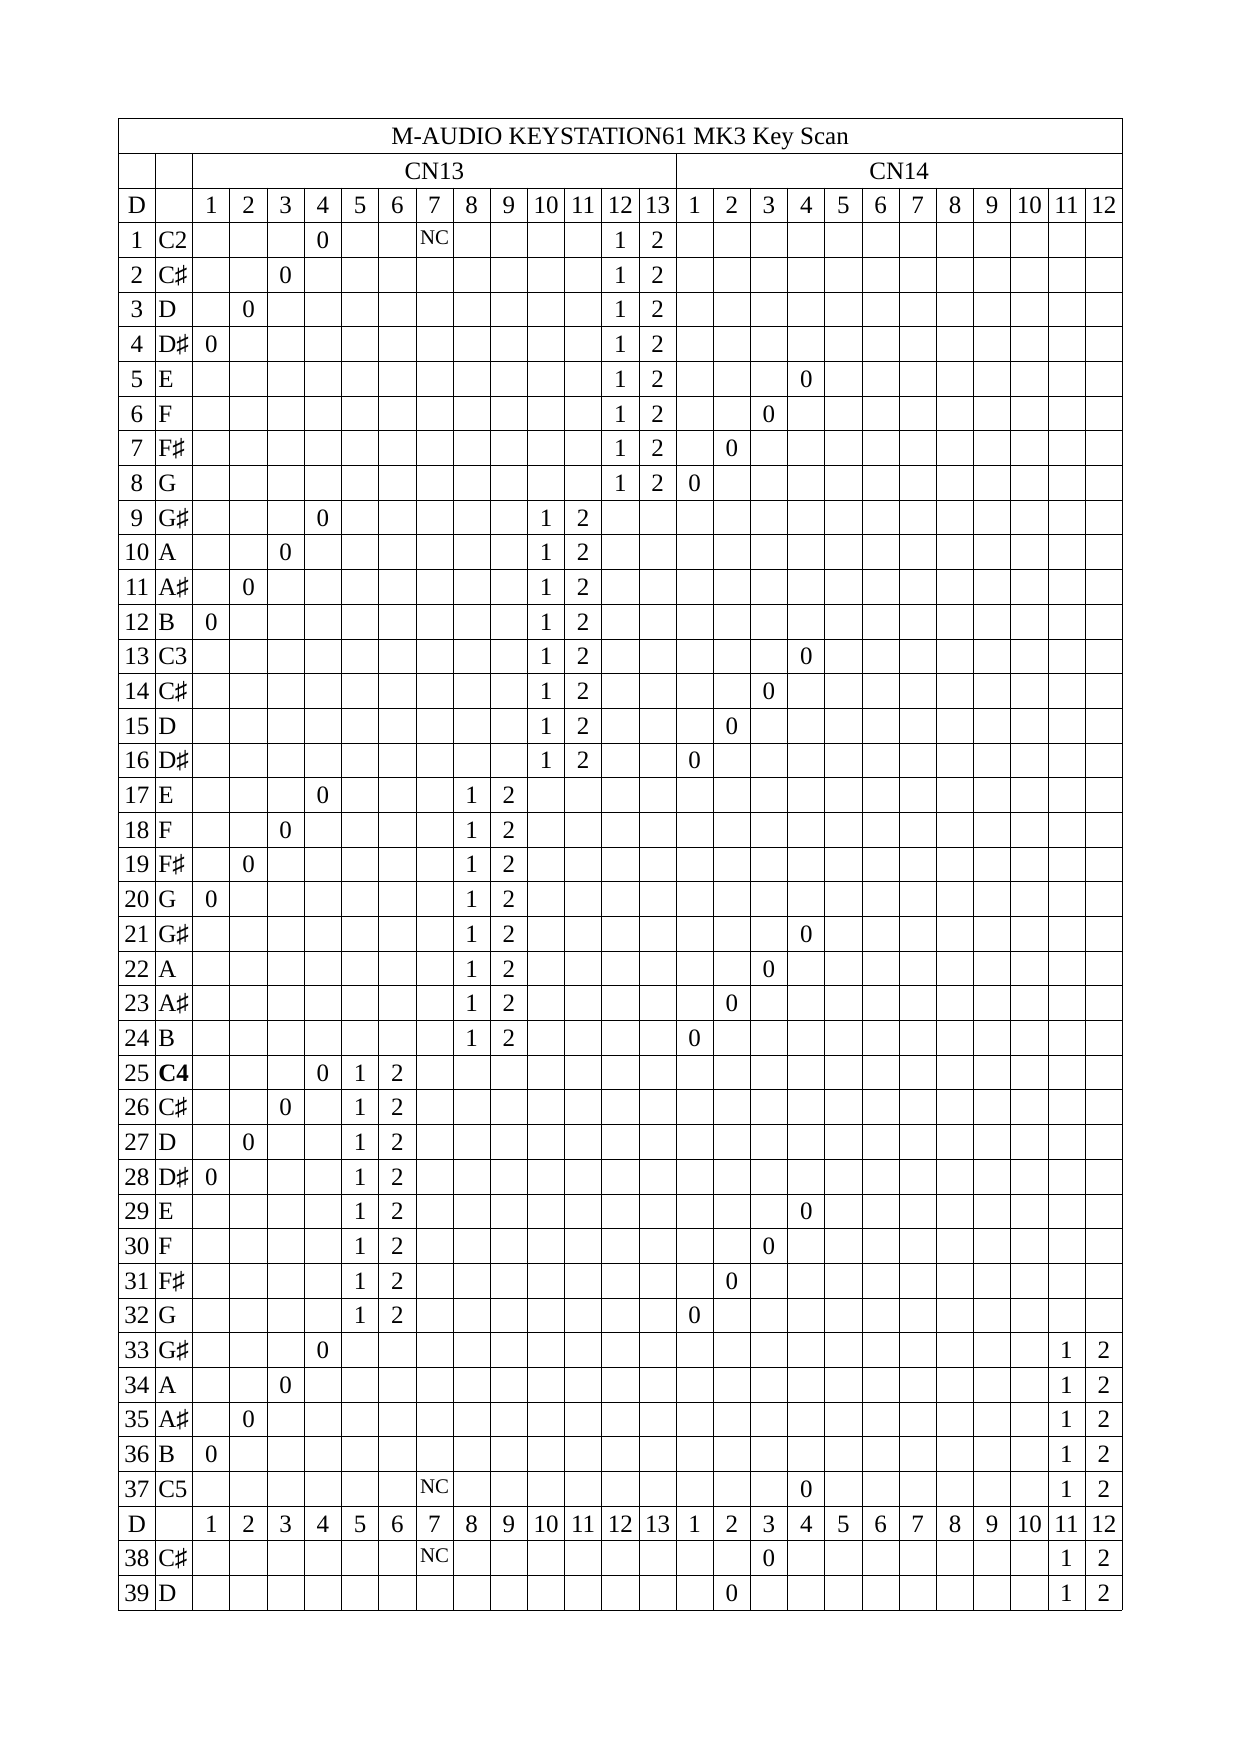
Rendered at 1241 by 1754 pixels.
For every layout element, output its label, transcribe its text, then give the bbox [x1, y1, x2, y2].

table_cell [1011, 1090, 1048, 1124]
table_cell 5 [342, 189, 378, 222]
table_cell [1086, 1264, 1122, 1297]
table_cell [602, 952, 639, 985]
table_cell [751, 1299, 787, 1332]
table_cell [825, 605, 862, 638]
table_cell 24 [119, 1021, 155, 1055]
table_cell [1086, 744, 1122, 777]
table_cell [974, 952, 1010, 985]
table_cell 25 [119, 1056, 155, 1089]
table_cell C♯ [156, 674, 192, 708]
table_cell [900, 1229, 936, 1263]
table_cell [974, 917, 1010, 951]
table_cell [491, 640, 527, 673]
table_cell [602, 501, 639, 534]
table_cell [788, 1090, 824, 1124]
table_cell [491, 744, 527, 777]
table_cell [825, 1368, 862, 1402]
table_cell [677, 848, 713, 881]
table_cell [305, 917, 341, 951]
table_cell [1086, 1125, 1122, 1159]
table_cell [937, 535, 973, 569]
table_cell [1049, 327, 1085, 361]
table_cell 2 [119, 258, 155, 292]
table_cell [379, 1541, 416, 1575]
table_cell [230, 258, 267, 292]
table_cell 11 [1049, 1507, 1085, 1540]
table_cell 26 [119, 1090, 155, 1124]
table_cell G♯ [156, 501, 192, 534]
table_cell [714, 744, 750, 777]
table_cell [900, 709, 936, 742]
table_cell [528, 397, 564, 430]
table_cell [454, 1541, 490, 1575]
table_cell [193, 1021, 229, 1055]
table_cell [714, 327, 750, 361]
table_cell [640, 1056, 676, 1089]
table_cell [677, 605, 713, 638]
table_cell 6 [863, 189, 899, 222]
table_cell [342, 813, 378, 847]
table_cell [491, 223, 527, 257]
table_cell [863, 1056, 899, 1089]
table_cell [788, 1299, 824, 1332]
table_cell [305, 813, 341, 847]
table_cell [640, 1195, 676, 1228]
table_cell [751, 1403, 787, 1436]
table_cell 2 [640, 258, 676, 292]
table_cell [974, 1576, 1010, 1610]
table_cell [974, 1333, 1010, 1367]
table_cell [454, 1437, 490, 1471]
table_cell [677, 952, 713, 985]
table_cell [825, 1160, 862, 1193]
table_cell [417, 986, 453, 1020]
table_cell [677, 813, 713, 847]
table_cell 32 [119, 1299, 155, 1332]
table_cell [825, 709, 862, 742]
table_cell 10 [1011, 1507, 1048, 1540]
table_cell [900, 223, 936, 257]
table_cell [417, 1576, 453, 1610]
table_cell 7 [119, 431, 155, 465]
table_cell [751, 501, 787, 534]
table_cell [602, 570, 639, 604]
table_cell [640, 1021, 676, 1055]
table_cell F [156, 397, 192, 430]
table_cell [565, 362, 601, 396]
table_cell [788, 605, 824, 638]
table_cell 38 [119, 1541, 155, 1575]
table_cell [417, 605, 453, 638]
table_cell 2 [1086, 1333, 1122, 1367]
table_cell [714, 778, 750, 812]
table_cell [565, 952, 601, 985]
table_cell [1049, 1125, 1085, 1159]
table_cell G [156, 1299, 192, 1332]
table_cell 1 [454, 986, 490, 1020]
table_cell [1049, 1090, 1085, 1124]
table_cell [528, 1160, 564, 1193]
table_cell [342, 1472, 378, 1506]
table_cell 2 [1086, 1368, 1122, 1402]
table_cell [528, 362, 564, 396]
table_cell [640, 882, 676, 916]
table_cell [863, 362, 899, 396]
table_cell [937, 1437, 973, 1471]
table_cell [305, 1437, 341, 1471]
table_cell 6 [379, 1507, 416, 1540]
table_cell 30 [119, 1229, 155, 1263]
table_cell C♯ [156, 258, 192, 292]
table_cell [1086, 1195, 1122, 1228]
table_cell [230, 1160, 267, 1193]
table_cell [677, 431, 713, 465]
table_cell [900, 744, 936, 777]
table_cell [193, 223, 229, 257]
table_cell 4 [119, 327, 155, 361]
table_cell 0 [751, 1541, 787, 1575]
table_cell [454, 674, 490, 708]
table_cell [528, 1056, 564, 1089]
table_cell [454, 258, 490, 292]
table_cell [565, 1472, 601, 1506]
table_cell [751, 744, 787, 777]
table_cell [714, 1403, 750, 1436]
table_cell [305, 848, 341, 881]
table_cell 2 [640, 466, 676, 500]
table_cell [230, 986, 267, 1020]
table_cell [640, 917, 676, 951]
table_cell [156, 189, 192, 222]
table_cell [863, 1299, 899, 1332]
table_cell [751, 1160, 787, 1193]
table_cell [677, 327, 713, 361]
table_cell 1 [1049, 1403, 1085, 1436]
table_cell [417, 917, 453, 951]
table_cell [974, 709, 1010, 742]
table_cell [565, 293, 601, 326]
table_cell [305, 986, 341, 1020]
table_cell [491, 1264, 527, 1297]
table_cell [640, 1368, 676, 1402]
table_cell [454, 640, 490, 673]
table_cell 1 [342, 1090, 378, 1124]
table_cell [528, 1195, 564, 1228]
table_cell [974, 744, 1010, 777]
table_cell 0 [714, 431, 750, 465]
table_cell [230, 709, 267, 742]
table_cell [230, 1333, 267, 1367]
table_cell [751, 1195, 787, 1228]
table_cell 2 [491, 813, 527, 847]
table_cell [1086, 778, 1122, 812]
table_cell [268, 778, 304, 812]
table_cell [230, 1090, 267, 1124]
table_cell [342, 1021, 378, 1055]
table_cell [788, 952, 824, 985]
table_cell [1049, 1021, 1085, 1055]
table_cell [751, 1368, 787, 1402]
table_cell [863, 1541, 899, 1575]
table_cell [491, 674, 527, 708]
table_cell [677, 1403, 713, 1436]
table_cell 2 [714, 1507, 750, 1540]
table_cell 1 [1049, 1368, 1085, 1402]
table_cell 1 [1049, 1437, 1085, 1471]
table_cell [677, 1264, 713, 1297]
table_cell 1 [677, 1507, 713, 1540]
table_cell [1086, 917, 1122, 951]
table_cell [602, 1368, 639, 1402]
table_cell [900, 1090, 936, 1124]
table_cell 0 [268, 258, 304, 292]
table_cell [193, 1333, 229, 1367]
table_cell [379, 1437, 416, 1471]
table_cell 2 [491, 882, 527, 916]
table_cell [640, 709, 676, 742]
table_cell [937, 917, 973, 951]
table_cell [230, 1264, 267, 1297]
table_cell [454, 744, 490, 777]
table_cell [1011, 258, 1048, 292]
table_cell C3 [156, 640, 192, 673]
table_cell [268, 431, 304, 465]
table_cell [193, 1195, 229, 1228]
table_cell 6 [863, 1507, 899, 1540]
table_cell [305, 1472, 341, 1506]
table_cell [417, 674, 453, 708]
table_cell [863, 1160, 899, 1193]
table_cell [640, 1299, 676, 1332]
table_cell [491, 258, 527, 292]
table_cell [1049, 744, 1085, 777]
table_cell [1049, 466, 1085, 500]
table_cell [788, 1333, 824, 1367]
table_cell [1011, 1541, 1048, 1575]
table_cell 20 [119, 882, 155, 916]
table_cell [565, 1229, 601, 1263]
table_cell [900, 1195, 936, 1228]
table_cell 1 [454, 1021, 490, 1055]
table_cell [677, 1541, 713, 1575]
table_cell [268, 501, 304, 534]
table_cell 0 [305, 778, 341, 812]
table_cell [1011, 813, 1048, 847]
table_cell [193, 986, 229, 1020]
table_cell [454, 501, 490, 534]
table_cell [565, 1541, 601, 1575]
table_cell [1011, 986, 1048, 1020]
table_cell [640, 1472, 676, 1506]
table_cell [937, 640, 973, 673]
table_cell [900, 1368, 936, 1402]
table_cell F♯ [156, 848, 192, 881]
table_cell 0 [714, 709, 750, 742]
table_cell 1 [528, 535, 564, 569]
table_cell [491, 535, 527, 569]
table_cell [379, 778, 416, 812]
table_cell [602, 744, 639, 777]
table_cell G [156, 882, 192, 916]
table_cell [565, 778, 601, 812]
table_cell [937, 362, 973, 396]
table_cell [677, 1333, 713, 1367]
table_cell [1049, 293, 1085, 326]
table_cell [974, 1021, 1010, 1055]
table_cell [863, 1333, 899, 1367]
table_cell [305, 1541, 341, 1575]
table_cell [751, 570, 787, 604]
table_cell [454, 1160, 490, 1193]
table_cell [900, 952, 936, 985]
table_cell 1 [454, 848, 490, 881]
table_cell 1 [528, 605, 564, 638]
table_cell [714, 1160, 750, 1193]
table_cell 0 [751, 674, 787, 708]
table_cell [417, 1125, 453, 1159]
table_cell [640, 1264, 676, 1297]
table_cell 9 [491, 189, 527, 222]
table_cell [974, 327, 1010, 361]
table_cell [714, 1541, 750, 1575]
table_cell [379, 744, 416, 777]
table_cell 18 [119, 813, 155, 847]
table_cell [1086, 882, 1122, 916]
table_cell [974, 1541, 1010, 1575]
table_cell [454, 223, 490, 257]
table_cell [937, 1472, 973, 1506]
table_cell [677, 1368, 713, 1402]
table_cell [900, 605, 936, 638]
table_cell [677, 1160, 713, 1193]
table_cell [1049, 570, 1085, 604]
table_cell [305, 466, 341, 500]
table_cell [528, 813, 564, 847]
table_cell [1011, 223, 1048, 257]
table_cell [937, 1125, 973, 1159]
table_cell [937, 327, 973, 361]
table_cell [788, 535, 824, 569]
table_cell [714, 293, 750, 326]
table_cell 10 [1011, 189, 1048, 222]
table_cell 1 [342, 1125, 378, 1159]
table_cell [1011, 744, 1048, 777]
table_cell [528, 1403, 564, 1436]
table_cell [825, 813, 862, 847]
table_cell [491, 570, 527, 604]
table_cell [788, 1576, 824, 1610]
table_cell [900, 1472, 936, 1506]
table_cell [565, 1333, 601, 1367]
table_cell 2 [379, 1125, 416, 1159]
table_cell [379, 1403, 416, 1436]
table_cell [268, 605, 304, 638]
table_cell 0 [193, 1160, 229, 1193]
table_cell F [156, 813, 192, 847]
table_cell [417, 709, 453, 742]
table_cell 0 [268, 1368, 304, 1402]
table_cell [640, 986, 676, 1020]
table_cell 5 [119, 362, 155, 396]
table_cell F [156, 1229, 192, 1263]
table_cell [417, 1333, 453, 1367]
table_cell [602, 1021, 639, 1055]
table_cell [825, 1299, 862, 1332]
table_cell [825, 848, 862, 881]
table_cell [1086, 258, 1122, 292]
table_cell [640, 535, 676, 569]
table_cell [788, 1125, 824, 1159]
table_cell [788, 431, 824, 465]
table_cell 2 [230, 189, 267, 222]
table_cell 1 [602, 397, 639, 430]
table_cell [825, 258, 862, 292]
table_cell [454, 1368, 490, 1402]
table_cell [751, 813, 787, 847]
table_cell [974, 1090, 1010, 1124]
table_cell 31 [119, 1264, 155, 1297]
table_cell [491, 362, 527, 396]
table_cell [1049, 605, 1085, 638]
table_cell [602, 917, 639, 951]
table_cell [1011, 778, 1048, 812]
table_cell [974, 223, 1010, 257]
table_cell 2 [565, 570, 601, 604]
table_cell [863, 778, 899, 812]
table_cell 9 [491, 1507, 527, 1540]
table_cell 15 [119, 709, 155, 742]
table_cell [565, 1125, 601, 1159]
table_cell [677, 778, 713, 812]
table_cell [342, 1333, 378, 1367]
table_cell [900, 1299, 936, 1332]
table_cell [379, 293, 416, 326]
table_cell [230, 1195, 267, 1228]
table_cell [788, 1056, 824, 1089]
table_cell [900, 848, 936, 881]
table_cell [974, 1299, 1010, 1332]
table_cell [417, 778, 453, 812]
table_cell [1011, 1195, 1048, 1228]
table_cell [342, 362, 378, 396]
table_cell 27 [119, 1125, 155, 1159]
table_cell [454, 1229, 490, 1263]
table_cell [305, 1299, 341, 1332]
table_cell [268, 1299, 304, 1332]
table_cell [677, 1195, 713, 1228]
table_cell [863, 1437, 899, 1471]
table_cell [305, 397, 341, 430]
table_cell [268, 1160, 304, 1193]
table_cell [417, 1090, 453, 1124]
table_cell [714, 605, 750, 638]
table_cell [491, 1056, 527, 1089]
table_cell [900, 1403, 936, 1436]
table_cell 1 [602, 362, 639, 396]
table_cell 2 [640, 293, 676, 326]
table_cell [565, 848, 601, 881]
table_cell [119, 154, 155, 187]
table_cell 1 [454, 882, 490, 916]
table_cell [788, 258, 824, 292]
table_cell [305, 1264, 341, 1297]
table_cell [565, 1021, 601, 1055]
table_cell [677, 1437, 713, 1471]
table_cell [454, 1403, 490, 1436]
table_cell [1011, 466, 1048, 500]
table_cell 36 [119, 1437, 155, 1471]
table_cell 1 [602, 258, 639, 292]
table_cell [788, 709, 824, 742]
table_cell [900, 640, 936, 673]
table_cell [677, 674, 713, 708]
table_cell 11 [565, 189, 601, 222]
table_cell 2 [379, 1195, 416, 1228]
table_cell [268, 986, 304, 1020]
table_cell [417, 952, 453, 985]
table_cell [974, 1195, 1010, 1228]
table_cell [565, 258, 601, 292]
table_cell [751, 1056, 787, 1089]
table_cell [900, 293, 936, 326]
table_cell [268, 1333, 304, 1367]
table_cell [900, 397, 936, 430]
table_cell A [156, 535, 192, 569]
table_cell [268, 1229, 304, 1263]
table_cell [900, 1056, 936, 1089]
table_cell [677, 535, 713, 569]
table_cell [1086, 1229, 1122, 1263]
table_cell [305, 1160, 341, 1193]
table_cell [268, 1056, 304, 1089]
table_cell D [156, 1125, 192, 1159]
table_cell [268, 917, 304, 951]
table_cell [788, 1229, 824, 1263]
table_cell [417, 1160, 453, 1193]
table_cell [305, 640, 341, 673]
table_cell [900, 501, 936, 534]
table_cell [379, 674, 416, 708]
table_cell [305, 1195, 341, 1228]
table_cell [268, 952, 304, 985]
table_cell A♯ [156, 1403, 192, 1436]
table_cell [825, 397, 862, 430]
table_cell [1086, 605, 1122, 638]
table_cell 2 [714, 189, 750, 222]
table_cell [677, 1125, 713, 1159]
table_cell [1049, 986, 1085, 1020]
table_cell [788, 778, 824, 812]
table_cell [900, 813, 936, 847]
table_cell [863, 327, 899, 361]
table_cell [379, 431, 416, 465]
table_cell [230, 535, 267, 569]
table_cell B [156, 1021, 192, 1055]
table_cell [1011, 1229, 1048, 1263]
table_cell [342, 1403, 378, 1436]
table_cell 0 [751, 1229, 787, 1263]
table_cell [193, 570, 229, 604]
table_cell [454, 1125, 490, 1159]
table_cell [565, 1576, 601, 1610]
table_cell 10 [528, 1507, 564, 1540]
table_cell [565, 1403, 601, 1436]
table_cell [825, 1125, 862, 1159]
table_cell 0 [230, 848, 267, 881]
table_cell 2 [1086, 1437, 1122, 1471]
table_cell [900, 327, 936, 361]
table_cell [602, 1541, 639, 1575]
table_cell [640, 848, 676, 881]
table_cell [974, 1264, 1010, 1297]
table_cell F♯ [156, 431, 192, 465]
table_cell 1 [454, 952, 490, 985]
table_cell [602, 1403, 639, 1436]
table_cell [454, 293, 490, 326]
table_cell [379, 397, 416, 430]
table_cell [342, 293, 378, 326]
table_cell [193, 709, 229, 742]
table_cell [640, 640, 676, 673]
table_cell [305, 1090, 341, 1124]
table_cell [974, 813, 1010, 847]
table_cell [825, 1021, 862, 1055]
table_cell [268, 1264, 304, 1297]
table_cell [788, 882, 824, 916]
table_cell [193, 362, 229, 396]
table_cell [268, 293, 304, 326]
table_cell [900, 362, 936, 396]
table_cell [565, 466, 601, 500]
table_cell [1011, 327, 1048, 361]
table_cell [825, 1437, 862, 1471]
table_cell [268, 640, 304, 673]
table_cell [193, 1299, 229, 1332]
table_cell [863, 917, 899, 951]
table_cell [1049, 640, 1085, 673]
table_cell [491, 1090, 527, 1124]
table_cell [342, 605, 378, 638]
table_cell [788, 570, 824, 604]
table_cell [230, 778, 267, 812]
table_cell [528, 1368, 564, 1402]
table_cell [751, 605, 787, 638]
table_cell 1 [602, 327, 639, 361]
table_cell [305, 327, 341, 361]
table_cell [825, 1541, 862, 1575]
table_cell [602, 1229, 639, 1263]
table_cell [491, 501, 527, 534]
table_cell 1 [342, 1056, 378, 1089]
table_cell 11 [565, 1507, 601, 1540]
table_cell [863, 535, 899, 569]
table_cell [1049, 397, 1085, 430]
table_cell [937, 1541, 973, 1575]
table_cell [417, 397, 453, 430]
table_cell [825, 744, 862, 777]
table_cell [528, 258, 564, 292]
table_cell [417, 848, 453, 881]
table_cell [1086, 848, 1122, 881]
table_cell [305, 535, 341, 569]
table_cell 12 [602, 1507, 639, 1540]
table_cell [640, 1333, 676, 1367]
table_cell [342, 431, 378, 465]
table_cell [1011, 1160, 1048, 1193]
table_cell A♯ [156, 570, 192, 604]
table_cell [193, 535, 229, 569]
table_cell [602, 1333, 639, 1367]
table_cell [305, 674, 341, 708]
table_cell [602, 1090, 639, 1124]
table_cell [193, 917, 229, 951]
table_cell [900, 1125, 936, 1159]
table_cell 1 [602, 293, 639, 326]
table_cell [900, 1333, 936, 1367]
table_cell F♯ [156, 1264, 192, 1297]
table_cell [825, 882, 862, 916]
table_cell [1049, 813, 1085, 847]
table_cell [714, 1368, 750, 1402]
table_cell 0 [230, 1125, 267, 1159]
table_cell [417, 327, 453, 361]
table_cell [974, 1160, 1010, 1193]
table_cell [1011, 362, 1048, 396]
table_cell [751, 1125, 787, 1159]
table_cell 0 [305, 1333, 341, 1367]
table_cell [379, 986, 416, 1020]
table_cell 1 [119, 223, 155, 257]
table_cell [342, 397, 378, 430]
table_cell 4 [788, 1507, 824, 1540]
table_cell [640, 1541, 676, 1575]
table_cell [825, 570, 862, 604]
table_cell 2 [1086, 1472, 1122, 1506]
table_cell [1011, 882, 1048, 916]
table_cell [751, 223, 787, 257]
table_cell [417, 1437, 453, 1471]
table_cell [640, 1437, 676, 1471]
table_cell [230, 223, 267, 257]
table_cell [305, 431, 341, 465]
table_cell [937, 674, 973, 708]
table_cell G [156, 466, 192, 500]
table_cell [230, 674, 267, 708]
table_cell [342, 709, 378, 742]
table_cell [1086, 709, 1122, 742]
table_cell [1049, 882, 1085, 916]
table_cell [937, 258, 973, 292]
table_cell [1049, 674, 1085, 708]
table_cell [342, 258, 378, 292]
table_cell 12 [602, 189, 639, 222]
table_cell 4 [305, 189, 341, 222]
table_cell [677, 293, 713, 326]
table_cell 1 [342, 1160, 378, 1193]
table_cell 1 [1049, 1472, 1085, 1506]
table_cell [379, 466, 416, 500]
table_cell 1 [342, 1229, 378, 1263]
table_cell [342, 223, 378, 257]
table_cell [305, 744, 341, 777]
table_cell [640, 570, 676, 604]
table_cell [714, 397, 750, 430]
table_cell 22 [119, 952, 155, 985]
table_cell [677, 362, 713, 396]
table_cell [900, 1576, 936, 1610]
table_cell [863, 1195, 899, 1228]
table_cell [454, 570, 490, 604]
table_cell [342, 1368, 378, 1402]
table_cell [379, 952, 416, 985]
table_cell [1049, 431, 1085, 465]
table_cell [417, 1056, 453, 1089]
table_cell [1011, 1472, 1048, 1506]
table_cell [900, 1541, 936, 1575]
table_cell 2 [379, 1229, 416, 1263]
table_cell [677, 709, 713, 742]
table_cell 16 [119, 744, 155, 777]
table_cell [379, 917, 416, 951]
table_cell [863, 570, 899, 604]
table_cell [379, 1472, 416, 1506]
table_cell [230, 1472, 267, 1506]
table_cell [677, 1576, 713, 1610]
table_cell [528, 1576, 564, 1610]
table_cell [788, 397, 824, 430]
table_cell [714, 640, 750, 673]
table_cell [751, 258, 787, 292]
table_cell [565, 1090, 601, 1124]
table_cell [751, 293, 787, 326]
table_cell [974, 466, 1010, 500]
table_cell [937, 431, 973, 465]
table_cell [1011, 293, 1048, 326]
table_cell [268, 1195, 304, 1228]
table_cell [1086, 952, 1122, 985]
table_cell 3 [751, 189, 787, 222]
table_cell [193, 1056, 229, 1089]
table_cell [454, 709, 490, 742]
table_cell [751, 362, 787, 396]
table_cell [193, 397, 229, 430]
table_cell [863, 986, 899, 1020]
table_cell [863, 952, 899, 985]
table_cell [379, 570, 416, 604]
table_cell [714, 848, 750, 881]
table_cell [1086, 1021, 1122, 1055]
table_cell [193, 1541, 229, 1575]
table_cell [417, 466, 453, 500]
table_cell [342, 466, 378, 500]
table_cell [974, 1472, 1010, 1506]
table_cell 3 [268, 189, 304, 222]
table_cell [751, 1576, 787, 1610]
table_cell C2 [156, 223, 192, 257]
table_cell [417, 535, 453, 569]
table_cell [937, 709, 973, 742]
table_cell [1011, 605, 1048, 638]
table_cell [677, 570, 713, 604]
table_cell 0 [788, 917, 824, 951]
table_cell A♯ [156, 986, 192, 1020]
table_cell [417, 1299, 453, 1332]
table_cell [379, 501, 416, 534]
table_cell [640, 813, 676, 847]
table_cell [230, 362, 267, 396]
table_cell [714, 1299, 750, 1332]
table_cell 2 [565, 674, 601, 708]
table_cell [602, 535, 639, 569]
table_cell [1086, 674, 1122, 708]
table_cell [454, 362, 490, 396]
table_cell [1049, 1160, 1085, 1193]
table_cell 29 [119, 1195, 155, 1228]
table_cell 1 [454, 917, 490, 951]
table_cell [1086, 640, 1122, 673]
table_header M-AUDIO KEYSTATION61 MK3 Key Scan [119, 119, 1122, 153]
table_cell [1049, 952, 1085, 985]
table_cell 3 [268, 1507, 304, 1540]
table_cell [305, 258, 341, 292]
table_cell E [156, 778, 192, 812]
table_cell 8 [454, 189, 490, 222]
table_cell [491, 1576, 527, 1610]
table_cell [825, 1403, 862, 1436]
table_cell 2 [379, 1160, 416, 1193]
table_cell [714, 1195, 750, 1228]
table_cell 2 [640, 223, 676, 257]
table_cell [863, 640, 899, 673]
table_cell [268, 1021, 304, 1055]
table_cell [305, 1125, 341, 1159]
table_cell [602, 1299, 639, 1332]
table_cell [417, 813, 453, 847]
table_cell A [156, 1368, 192, 1402]
table_cell [1011, 709, 1048, 742]
table_cell 2 [491, 1021, 527, 1055]
table_cell [788, 466, 824, 500]
table_cell 2 [565, 744, 601, 777]
table_cell [714, 1056, 750, 1089]
table_cell [491, 1333, 527, 1367]
table_cell [491, 327, 527, 361]
table_cell [937, 397, 973, 430]
table_cell [825, 640, 862, 673]
table_cell [640, 674, 676, 708]
table_cell 2 [565, 709, 601, 742]
table_cell 1 [454, 778, 490, 812]
table_cell [528, 848, 564, 881]
table_cell [193, 778, 229, 812]
table_cell [863, 882, 899, 916]
table_cell [379, 223, 416, 257]
table_cell [379, 1368, 416, 1402]
table_cell [454, 1576, 490, 1610]
table_cell [454, 466, 490, 500]
table_cell D [156, 1576, 192, 1610]
table_cell [751, 709, 787, 742]
table_cell [825, 293, 862, 326]
table_cell 0 [305, 501, 341, 534]
table_cell [1049, 848, 1085, 881]
table_cell [379, 258, 416, 292]
table_cell [454, 327, 490, 361]
table_cell [863, 744, 899, 777]
table_cell [788, 327, 824, 361]
table_cell 2 [565, 501, 601, 534]
table_cell 21 [119, 917, 155, 951]
table_cell 0 [230, 570, 267, 604]
table_cell 23 [119, 986, 155, 1020]
table_cell [974, 570, 1010, 604]
table_cell [379, 1576, 416, 1610]
table_cell E [156, 1195, 192, 1228]
table_cell [528, 986, 564, 1020]
table_cell [714, 1229, 750, 1263]
table_cell [788, 848, 824, 881]
table_cell [193, 640, 229, 673]
table_cell [528, 1090, 564, 1124]
table_cell [714, 917, 750, 951]
table_cell [193, 674, 229, 708]
table_cell D [119, 1507, 155, 1540]
table_cell [677, 501, 713, 534]
table_cell 7 [417, 1507, 453, 1540]
table_cell [193, 848, 229, 881]
table_cell [193, 258, 229, 292]
table_cell 11 [1049, 189, 1085, 222]
table_cell [751, 640, 787, 673]
table_cell [900, 917, 936, 951]
table_cell 1 [602, 223, 639, 257]
table_cell 0 [268, 535, 304, 569]
table_cell [863, 1403, 899, 1436]
table_cell 4 [305, 1507, 341, 1540]
table_cell [937, 1368, 973, 1402]
table_cell [342, 1576, 378, 1610]
table_cell 1 [528, 674, 564, 708]
table_cell [342, 744, 378, 777]
table_cell [1086, 535, 1122, 569]
table_cell [1049, 778, 1085, 812]
table_cell 3 [119, 293, 155, 326]
table_cell [417, 1264, 453, 1297]
table_cell [714, 362, 750, 396]
table_cell [602, 1056, 639, 1089]
table_cell 35 [119, 1403, 155, 1436]
table_cell [825, 501, 862, 534]
table_cell [863, 1368, 899, 1402]
table_cell 2 [491, 952, 527, 985]
table_cell [974, 848, 1010, 881]
table_cell [193, 293, 229, 326]
table_cell [825, 466, 862, 500]
table_cell 2 [640, 327, 676, 361]
table_cell [677, 258, 713, 292]
table_cell [305, 1403, 341, 1436]
table_cell [714, 535, 750, 569]
table_cell [1011, 1125, 1048, 1159]
table_cell [788, 1403, 824, 1436]
table_cell B [156, 605, 192, 638]
table_cell [640, 744, 676, 777]
table_cell [825, 1264, 862, 1297]
table_cell 0 [714, 986, 750, 1020]
table_cell 1 [1049, 1333, 1085, 1367]
table_cell [900, 882, 936, 916]
table_cell [677, 1229, 713, 1263]
table_cell [974, 986, 1010, 1020]
table_cell [1086, 1056, 1122, 1089]
table_cell [1086, 293, 1122, 326]
table_cell 33 [119, 1333, 155, 1367]
table_cell [937, 1299, 973, 1332]
table_cell [305, 1229, 341, 1263]
table_cell 2 [379, 1264, 416, 1297]
table_cell [1049, 709, 1085, 742]
table_cell [342, 778, 378, 812]
table_cell [379, 327, 416, 361]
table_cell [1011, 640, 1048, 673]
table_cell [825, 674, 862, 708]
table_cell [825, 778, 862, 812]
table_cell [1049, 1195, 1085, 1228]
table_cell [751, 778, 787, 812]
table_cell [937, 1576, 973, 1610]
table_cell [565, 1195, 601, 1228]
table_cell [417, 1021, 453, 1055]
table_cell 28 [119, 1160, 155, 1193]
table_cell [193, 1403, 229, 1436]
table_cell 0 [305, 223, 341, 257]
table_cell [1086, 501, 1122, 534]
table_cell [193, 813, 229, 847]
table_cell [602, 605, 639, 638]
table_cell [677, 917, 713, 951]
table_cell [863, 1264, 899, 1297]
table_cell 9 [119, 501, 155, 534]
table_cell [751, 917, 787, 951]
table_cell [268, 1437, 304, 1471]
table_cell [230, 1541, 267, 1575]
table_cell 0 [677, 744, 713, 777]
table_cell [825, 917, 862, 951]
table_cell [342, 674, 378, 708]
table_cell [937, 882, 973, 916]
table_cell 0 [788, 640, 824, 673]
table_cell [268, 466, 304, 500]
table_cell 4 [788, 189, 824, 222]
table_cell [788, 223, 824, 257]
table_cell [714, 501, 750, 534]
table_cell [268, 1576, 304, 1610]
table_cell [974, 501, 1010, 534]
table_cell [751, 466, 787, 500]
table_cell [788, 1541, 824, 1575]
table_cell [788, 501, 824, 534]
table_cell [751, 1472, 787, 1506]
table_cell [825, 1576, 862, 1610]
table_cell [825, 223, 862, 257]
table_cell [268, 223, 304, 257]
table_cell [491, 1437, 527, 1471]
table_cell [417, 362, 453, 396]
table_cell 0 [788, 362, 824, 396]
table_cell [156, 154, 192, 187]
table_cell [974, 1229, 1010, 1263]
table_cell [528, 1021, 564, 1055]
table_cell [417, 258, 453, 292]
table_cell [230, 1368, 267, 1402]
table_cell [193, 1229, 229, 1263]
table_cell [714, 1090, 750, 1124]
table_cell 0 [677, 1021, 713, 1055]
table_cell 0 [268, 813, 304, 847]
table_cell [230, 327, 267, 361]
table_cell 2 [379, 1056, 416, 1089]
table_cell [714, 258, 750, 292]
table_cell [528, 952, 564, 985]
table_cell [863, 223, 899, 257]
table_cell [937, 848, 973, 881]
table_cell 1 [602, 431, 639, 465]
table_cell 2 [1086, 1403, 1122, 1436]
table_cell [417, 570, 453, 604]
table_cell 2 [491, 986, 527, 1020]
table_cell [974, 293, 1010, 326]
table_cell [417, 882, 453, 916]
table_cell 1 [342, 1299, 378, 1332]
table_cell [1011, 570, 1048, 604]
table_cell [751, 1090, 787, 1124]
table_cell 10 [119, 535, 155, 569]
table_cell [937, 952, 973, 985]
table_cell 0 [677, 1299, 713, 1332]
table_cell [491, 431, 527, 465]
table_cell 1 [528, 744, 564, 777]
table_cell 0 [677, 466, 713, 500]
table_cell [417, 431, 453, 465]
table_cell [900, 674, 936, 708]
table_cell 1 [528, 640, 564, 673]
table_cell [714, 466, 750, 500]
table_cell [602, 813, 639, 847]
table_cell [751, 848, 787, 881]
table_cell 9 [974, 1507, 1010, 1540]
table_cell [677, 1472, 713, 1506]
table_cell [565, 813, 601, 847]
table_cell [193, 1472, 229, 1506]
table_cell [974, 258, 1010, 292]
table_cell [788, 1264, 824, 1297]
table_cell [1086, 813, 1122, 847]
table_cell [156, 1507, 192, 1540]
table_cell [602, 1125, 639, 1159]
table_cell [1049, 1264, 1085, 1297]
table_cell E [156, 362, 192, 396]
table_cell [1011, 1299, 1048, 1332]
table_cell [1049, 258, 1085, 292]
table_cell [1011, 1264, 1048, 1297]
table_cell [305, 709, 341, 742]
table_cell [193, 952, 229, 985]
table_cell [1011, 535, 1048, 569]
table_cell [825, 1056, 862, 1089]
table_cell [788, 293, 824, 326]
table_cell [528, 431, 564, 465]
table_cell [825, 535, 862, 569]
table_cell [565, 1368, 601, 1402]
table_cell [342, 535, 378, 569]
table_cell [1011, 1403, 1048, 1436]
table_cell [1011, 1368, 1048, 1402]
table_cell [900, 778, 936, 812]
table_cell [714, 223, 750, 257]
table_cell 2 [491, 848, 527, 881]
table_cell [305, 605, 341, 638]
table_cell [602, 986, 639, 1020]
table_cell [305, 362, 341, 396]
table_cell [602, 1437, 639, 1471]
table_cell [565, 986, 601, 1020]
table_cell [268, 397, 304, 430]
table_cell [602, 1195, 639, 1228]
table_cell C5 [156, 1472, 192, 1506]
table_cell CN13 [193, 154, 676, 187]
table_cell 1 [193, 189, 229, 222]
table_cell [230, 1299, 267, 1332]
table_cell [1049, 223, 1085, 257]
table_cell [454, 605, 490, 638]
table_cell [1011, 501, 1048, 534]
table_cell [454, 1264, 490, 1297]
table_cell [640, 1403, 676, 1436]
table_cell [305, 293, 341, 326]
table_cell [1011, 397, 1048, 430]
table_cell [825, 1090, 862, 1124]
table_cell [1086, 1299, 1122, 1332]
table_cell [379, 605, 416, 638]
table_cell [937, 744, 973, 777]
table_cell [900, 986, 936, 1020]
table_cell [342, 501, 378, 534]
table_cell [900, 466, 936, 500]
table_cell [342, 848, 378, 881]
table_cell [937, 570, 973, 604]
table_cell [230, 397, 267, 430]
table_cell [1086, 362, 1122, 396]
table_cell [491, 397, 527, 430]
table_cell D [156, 709, 192, 742]
table_cell [788, 1437, 824, 1471]
table_cell [230, 882, 267, 916]
table_cell D♯ [156, 1160, 192, 1193]
table_cell [825, 1195, 862, 1228]
table_cell [714, 1472, 750, 1506]
table_cell [454, 1056, 490, 1089]
table_cell [1049, 917, 1085, 951]
table_cell [528, 778, 564, 812]
table_cell [825, 1472, 862, 1506]
table_cell [454, 1090, 490, 1124]
table_cell [491, 1229, 527, 1263]
table_cell [417, 640, 453, 673]
table_cell [900, 570, 936, 604]
table_cell [640, 605, 676, 638]
table_cell [230, 605, 267, 638]
table_cell [1011, 674, 1048, 708]
table_cell 11 [119, 570, 155, 604]
table_cell [193, 1576, 229, 1610]
table_cell [491, 1403, 527, 1436]
table_cell [1086, 570, 1122, 604]
table_cell 2 [491, 778, 527, 812]
table_cell [602, 1472, 639, 1506]
table_cell [342, 1437, 378, 1471]
table_cell 34 [119, 1368, 155, 1402]
table_cell [565, 882, 601, 916]
table_cell [528, 293, 564, 326]
table_cell [528, 1264, 564, 1297]
table_cell [528, 1299, 564, 1332]
table_cell D [119, 189, 155, 222]
table_cell [305, 882, 341, 916]
table_cell [1049, 1229, 1085, 1263]
table_cell [417, 744, 453, 777]
table_cell [825, 431, 862, 465]
table_cell 2 [640, 431, 676, 465]
table_cell [900, 1264, 936, 1297]
table_cell [751, 882, 787, 916]
table_cell [788, 986, 824, 1020]
table_cell [1011, 1056, 1048, 1089]
table_cell [937, 1160, 973, 1193]
table_cell [268, 882, 304, 916]
table_cell [528, 327, 564, 361]
table_cell [193, 1125, 229, 1159]
table_cell [268, 1472, 304, 1506]
table_cell [417, 1368, 453, 1402]
table_cell 7 [900, 189, 936, 222]
table_cell [230, 952, 267, 985]
table_cell [677, 1090, 713, 1124]
table_cell 14 [119, 674, 155, 708]
table_cell [863, 466, 899, 500]
table_cell 0 [193, 882, 229, 916]
table_cell [491, 1125, 527, 1159]
table_cell [305, 1021, 341, 1055]
table_cell [788, 1021, 824, 1055]
table_cell [193, 431, 229, 465]
table_cell [900, 431, 936, 465]
table_cell [565, 431, 601, 465]
table_cell [640, 778, 676, 812]
table_cell [193, 466, 229, 500]
table_cell [677, 882, 713, 916]
table_cell [825, 986, 862, 1020]
table_cell [788, 674, 824, 708]
table_cell [230, 1021, 267, 1055]
table_cell [379, 709, 416, 742]
table_cell [714, 1125, 750, 1159]
table_cell 1 [342, 1195, 378, 1228]
table_cell [491, 605, 527, 638]
table_cell [565, 917, 601, 951]
table_cell [937, 1403, 973, 1436]
table_cell [863, 605, 899, 638]
table_cell [417, 1229, 453, 1263]
table_cell 2 [565, 535, 601, 569]
table_cell 12 [1086, 1507, 1122, 1540]
table_cell [417, 501, 453, 534]
table_cell [863, 293, 899, 326]
table_cell [342, 986, 378, 1020]
table_cell 2 [640, 397, 676, 430]
table_cell [640, 1576, 676, 1610]
table_cell NC [417, 1472, 453, 1506]
table_cell [342, 1541, 378, 1575]
table_cell [1049, 1056, 1085, 1089]
table_cell [640, 1229, 676, 1263]
table_cell 0 [193, 1437, 229, 1471]
table_cell [863, 431, 899, 465]
table_cell [342, 640, 378, 673]
table_cell [193, 1264, 229, 1297]
table_cell [863, 501, 899, 534]
table_cell [565, 1299, 601, 1332]
table_cell 2 [565, 605, 601, 638]
table_cell 2 [379, 1090, 416, 1124]
table_cell [565, 1437, 601, 1471]
table_cell C♯ [156, 1090, 192, 1124]
table_cell 1 [528, 570, 564, 604]
table_cell 0 [751, 952, 787, 985]
table_cell CN14 [677, 154, 1122, 187]
table_cell [342, 570, 378, 604]
table_cell 17 [119, 778, 155, 812]
table_cell [268, 362, 304, 396]
table_cell 8 [937, 189, 973, 222]
table_cell [491, 1368, 527, 1402]
table_cell 1 [602, 466, 639, 500]
table_cell [640, 952, 676, 985]
table_cell [602, 778, 639, 812]
table_cell [863, 1229, 899, 1263]
table_cell [974, 535, 1010, 569]
table_cell [268, 848, 304, 881]
table_cell [937, 778, 973, 812]
table_cell [528, 1229, 564, 1263]
table_cell [268, 1541, 304, 1575]
table_cell [1011, 952, 1048, 985]
table_cell NC [417, 1541, 453, 1575]
table_cell C4 [156, 1056, 192, 1089]
table_cell [528, 1472, 564, 1506]
table_cell [602, 882, 639, 916]
table_cell [714, 570, 750, 604]
table_cell 0 [193, 327, 229, 361]
table_cell [268, 744, 304, 777]
table_cell [1086, 1090, 1122, 1124]
table_cell [974, 882, 1010, 916]
table_cell [602, 1264, 639, 1297]
table_cell [937, 1333, 973, 1367]
table_cell 2 [1086, 1541, 1122, 1575]
table_cell [863, 1090, 899, 1124]
table_cell [1086, 397, 1122, 430]
table_cell [1049, 501, 1085, 534]
table_cell [714, 882, 750, 916]
table_cell 19 [119, 848, 155, 881]
table_cell [602, 674, 639, 708]
table_cell 5 [825, 189, 862, 222]
table_cell [714, 952, 750, 985]
table_cell 13 [640, 189, 676, 222]
table_cell [230, 1437, 267, 1471]
table_cell 1 [342, 1264, 378, 1297]
table_cell [268, 1125, 304, 1159]
table_cell [863, 1125, 899, 1159]
table_cell [528, 1437, 564, 1471]
table_cell [230, 1056, 267, 1089]
table_cell C♯ [156, 1541, 192, 1575]
table_cell [900, 535, 936, 569]
table_cell NC [417, 223, 453, 257]
table_cell [379, 1021, 416, 1055]
table_cell [937, 1229, 973, 1263]
table_cell [714, 1437, 750, 1471]
table_cell [788, 1160, 824, 1193]
table_cell 10 [528, 189, 564, 222]
table_cell [602, 848, 639, 881]
table_cell [677, 640, 713, 673]
table_cell [602, 1160, 639, 1193]
table_cell 6 [119, 397, 155, 430]
table_cell [825, 362, 862, 396]
table_cell [974, 1368, 1010, 1402]
table_cell [1086, 327, 1122, 361]
table_cell [230, 744, 267, 777]
table_cell [937, 1195, 973, 1228]
table_cell 1 [454, 813, 490, 847]
table_cell [863, 848, 899, 881]
table_cell [825, 952, 862, 985]
table_cell [937, 223, 973, 257]
table_cell [342, 952, 378, 985]
table_cell D♯ [156, 744, 192, 777]
table_cell [565, 223, 601, 257]
table_cell [602, 1576, 639, 1610]
table_cell [1011, 917, 1048, 951]
table_cell [379, 362, 416, 396]
table_cell [640, 501, 676, 534]
table_cell [268, 327, 304, 361]
table_cell [751, 1021, 787, 1055]
table_cell [193, 1090, 229, 1124]
table_cell [1086, 466, 1122, 500]
table_cell [788, 813, 824, 847]
table_cell [825, 327, 862, 361]
table_cell [974, 778, 1010, 812]
table_cell [454, 431, 490, 465]
table_cell [342, 882, 378, 916]
table_cell [937, 466, 973, 500]
table_cell [379, 848, 416, 881]
table_cell 2 [565, 640, 601, 673]
table_cell [491, 466, 527, 500]
table_cell [751, 1264, 787, 1297]
table_cell 0 [193, 605, 229, 638]
table_cell [454, 1195, 490, 1228]
table_cell 0 [751, 397, 787, 430]
table_cell [677, 986, 713, 1020]
table_cell 1 [1049, 1576, 1085, 1610]
table_cell [714, 674, 750, 708]
table_cell [454, 1333, 490, 1367]
table_cell [565, 1056, 601, 1089]
table_cell [974, 1403, 1010, 1436]
table_cell [863, 258, 899, 292]
table_cell 1 [528, 709, 564, 742]
table_cell [528, 917, 564, 951]
table_cell [454, 397, 490, 430]
table_cell [1011, 1576, 1048, 1610]
table_cell [974, 1437, 1010, 1471]
table_cell [1049, 1299, 1085, 1332]
table_cell [937, 605, 973, 638]
table_cell [491, 1160, 527, 1193]
table_cell [528, 1333, 564, 1367]
table_cell [305, 1368, 341, 1402]
table_cell 2 [379, 1299, 416, 1332]
table_cell [528, 466, 564, 500]
table_cell [1011, 848, 1048, 881]
table_cell [863, 397, 899, 430]
table_cell 2 [640, 362, 676, 396]
table_cell [1011, 1333, 1048, 1367]
table_cell [751, 535, 787, 569]
table_cell 0 [788, 1195, 824, 1228]
table_cell 2 [491, 917, 527, 951]
table_cell [974, 1056, 1010, 1089]
table_cell [1086, 431, 1122, 465]
table_cell B [156, 1437, 192, 1471]
table_cell [863, 1021, 899, 1055]
table_cell [863, 1576, 899, 1610]
table_cell 0 [714, 1576, 750, 1610]
table_cell 12 [1086, 189, 1122, 222]
table_cell 1 [528, 501, 564, 534]
table_cell [863, 813, 899, 847]
table_cell [230, 1576, 267, 1610]
table_cell G♯ [156, 1333, 192, 1367]
table_cell 8 [119, 466, 155, 500]
table_cell 7 [417, 189, 453, 222]
table_cell 7 [900, 1507, 936, 1540]
table_cell [230, 640, 267, 673]
table_cell [640, 1160, 676, 1193]
table_cell D♯ [156, 327, 192, 361]
table_cell [751, 431, 787, 465]
table_cell [528, 1125, 564, 1159]
table_cell [640, 1090, 676, 1124]
table_cell [1011, 431, 1048, 465]
table_cell [900, 258, 936, 292]
table_cell 5 [342, 1507, 378, 1540]
table_cell [491, 1195, 527, 1228]
table_cell 0 [268, 1090, 304, 1124]
table_cell [1049, 362, 1085, 396]
table_cell [230, 1229, 267, 1263]
table_cell [268, 674, 304, 708]
table_cell [193, 1368, 229, 1402]
table_cell [305, 1576, 341, 1610]
table_cell [230, 501, 267, 534]
table_cell [230, 813, 267, 847]
table_cell [491, 293, 527, 326]
table_cell [937, 813, 973, 847]
table_cell 9 [974, 189, 1010, 222]
table_cell [937, 1090, 973, 1124]
table_cell [788, 744, 824, 777]
table_cell [974, 1125, 1010, 1159]
table_cell [602, 640, 639, 673]
table_cell [268, 570, 304, 604]
table_cell [379, 813, 416, 847]
table_cell [1049, 535, 1085, 569]
table_cell [974, 640, 1010, 673]
table_cell 1 [677, 189, 713, 222]
table_cell [937, 1264, 973, 1297]
table_cell [454, 535, 490, 569]
table_cell [528, 223, 564, 257]
table_cell [863, 674, 899, 708]
table_cell 0 [230, 293, 267, 326]
table_cell [937, 293, 973, 326]
table_cell [305, 952, 341, 985]
table_cell [417, 1403, 453, 1436]
table_cell [528, 1541, 564, 1575]
table_cell [379, 640, 416, 673]
table_cell [788, 1368, 824, 1402]
table_cell A [156, 952, 192, 985]
table_cell [417, 293, 453, 326]
table_cell [565, 1160, 601, 1193]
table_cell [454, 1299, 490, 1332]
table_cell [230, 917, 267, 951]
table_cell [751, 1333, 787, 1367]
table_cell [974, 674, 1010, 708]
table_cell [751, 986, 787, 1020]
table_cell [602, 709, 639, 742]
table_cell 6 [379, 189, 416, 222]
table_cell [491, 1472, 527, 1506]
table_cell [230, 466, 267, 500]
table_cell [714, 1021, 750, 1055]
table_cell G♯ [156, 917, 192, 951]
table_cell [677, 1056, 713, 1089]
table_cell [305, 570, 341, 604]
table_cell 2 [230, 1507, 267, 1540]
table_cell 1 [1049, 1541, 1085, 1575]
table_cell 12 [119, 605, 155, 638]
table_cell [751, 327, 787, 361]
table_cell [937, 986, 973, 1020]
table_cell [900, 1437, 936, 1471]
table_cell D [156, 293, 192, 326]
table_cell 3 [751, 1507, 787, 1540]
table_cell [565, 327, 601, 361]
table_cell [863, 709, 899, 742]
table_cell [825, 1229, 862, 1263]
table_cell [491, 1541, 527, 1575]
table_cell [825, 1333, 862, 1367]
table_cell 0 [305, 1056, 341, 1089]
table_cell [1086, 1160, 1122, 1193]
table_cell 39 [119, 1576, 155, 1610]
table_cell 0 [714, 1264, 750, 1297]
table_cell [900, 1160, 936, 1193]
table_cell [640, 1125, 676, 1159]
table_cell [379, 535, 416, 569]
table_cell [193, 744, 229, 777]
table_cell 0 [788, 1472, 824, 1506]
table_cell [379, 882, 416, 916]
table_cell [714, 1333, 750, 1367]
table_cell [714, 813, 750, 847]
table_cell [937, 1056, 973, 1089]
table_cell [565, 1264, 601, 1297]
table_cell [417, 1195, 453, 1228]
table_cell [342, 917, 378, 951]
table_cell 0 [230, 1403, 267, 1436]
table_cell [974, 362, 1010, 396]
table_cell [751, 1437, 787, 1471]
table_cell 8 [454, 1507, 490, 1540]
table_cell [1011, 1021, 1048, 1055]
table_cell 8 [937, 1507, 973, 1540]
table_cell [974, 397, 1010, 430]
table_cell 1 [193, 1507, 229, 1540]
table_cell [230, 431, 267, 465]
table_cell [454, 1472, 490, 1506]
table_cell [900, 1021, 936, 1055]
table_cell [565, 397, 601, 430]
table_cell [491, 709, 527, 742]
table_cell [677, 223, 713, 257]
table_cell 2 [1086, 1576, 1122, 1610]
table_cell [974, 431, 1010, 465]
table_cell [268, 709, 304, 742]
table_cell [937, 1021, 973, 1055]
table_cell 13 [640, 1507, 676, 1540]
table_cell [379, 1333, 416, 1367]
table_cell 5 [825, 1507, 862, 1540]
table_cell [937, 501, 973, 534]
table_cell [863, 1472, 899, 1506]
table_cell [528, 882, 564, 916]
table_cell [491, 1299, 527, 1332]
table_cell [193, 501, 229, 534]
table_cell [268, 1403, 304, 1436]
table_cell [974, 605, 1010, 638]
table_cell [1086, 986, 1122, 1020]
table_cell 37 [119, 1472, 155, 1506]
table_cell 13 [119, 640, 155, 673]
table_cell [1086, 223, 1122, 257]
table_cell [677, 397, 713, 430]
table_cell [1011, 1437, 1048, 1471]
table_cell [342, 327, 378, 361]
